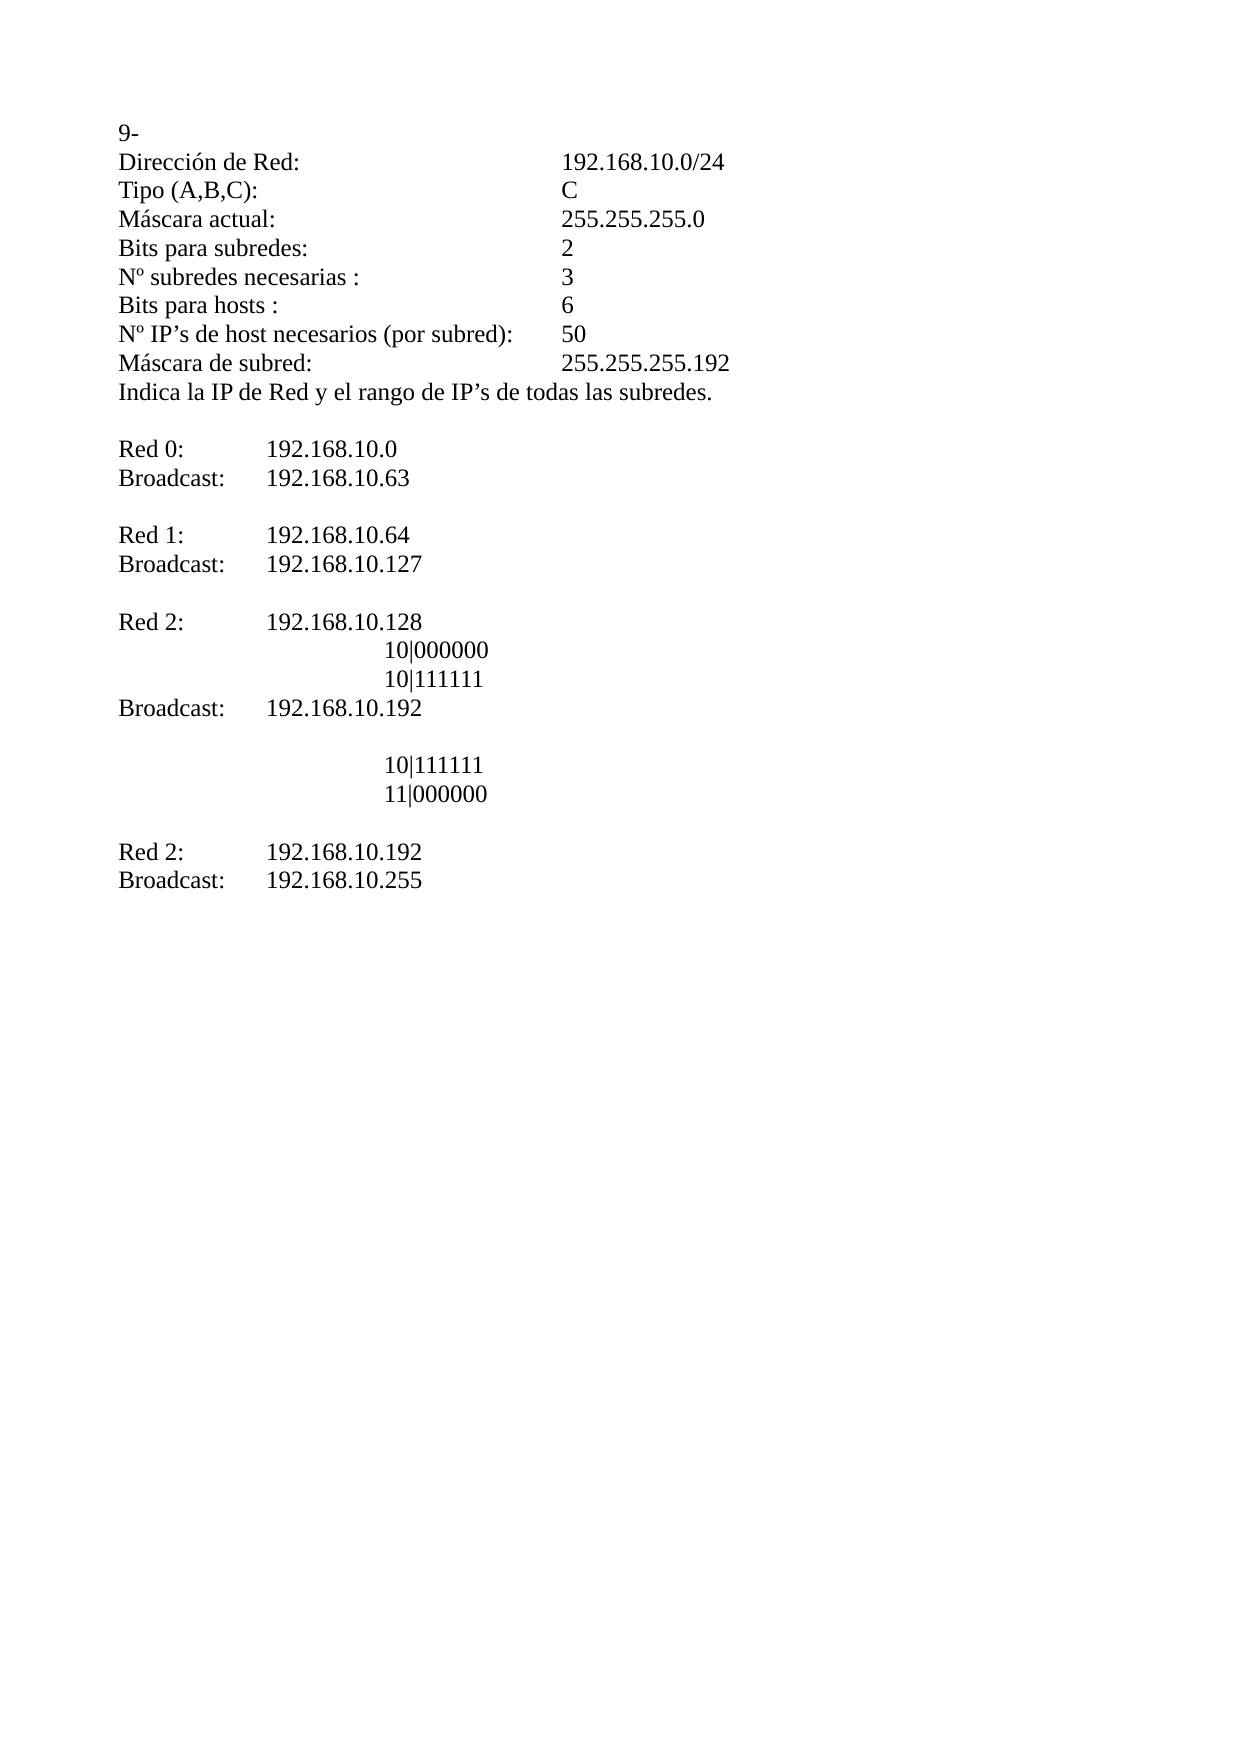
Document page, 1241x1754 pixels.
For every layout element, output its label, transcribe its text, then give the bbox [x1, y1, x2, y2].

text Máscara de subred: 255.255.255.192 [118, 348, 1122, 377]
text 10|111111 [118, 751, 1122, 779]
text Indica la IP de Red y el rango de IP’s de todas las subredes. [118, 377, 1122, 406]
text Broadcast: 192.168.10.255 [118, 866, 1122, 894]
text Dirección de Red: 192.168.10.0/24 [118, 147, 1122, 176]
text Bits para subredes: 2 [118, 233, 1122, 262]
text 10|000000 [118, 636, 1122, 664]
text Red 2: 192.168.10.128 [118, 607, 1122, 636]
text 9- [118, 118, 1122, 147]
text Broadcast: 192.168.10.63 [118, 463, 1122, 492]
text Nº IP’s de host necesarios (por subred): 50 [118, 319, 1122, 348]
text Bits para hosts : 6 [118, 291, 1122, 319]
text Tipo (A,B,C): C [118, 176, 1122, 204]
text Red 2: 192.168.10.192 [118, 837, 1122, 866]
text Red 0: 192.168.10.0 [118, 434, 1122, 463]
text 10|111111 [118, 664, 1122, 693]
text Máscara actual: 255.255.255.0 [118, 204, 1122, 233]
text Nº subredes necesarias : 3 [118, 262, 1122, 291]
text Broadcast: 192.168.10.192 [118, 693, 1122, 722]
text Red 1: 192.168.10.64 [118, 521, 1122, 549]
text Broadcast: 192.168.10.127 [118, 549, 1122, 578]
text 11|000000 [118, 779, 1122, 808]
